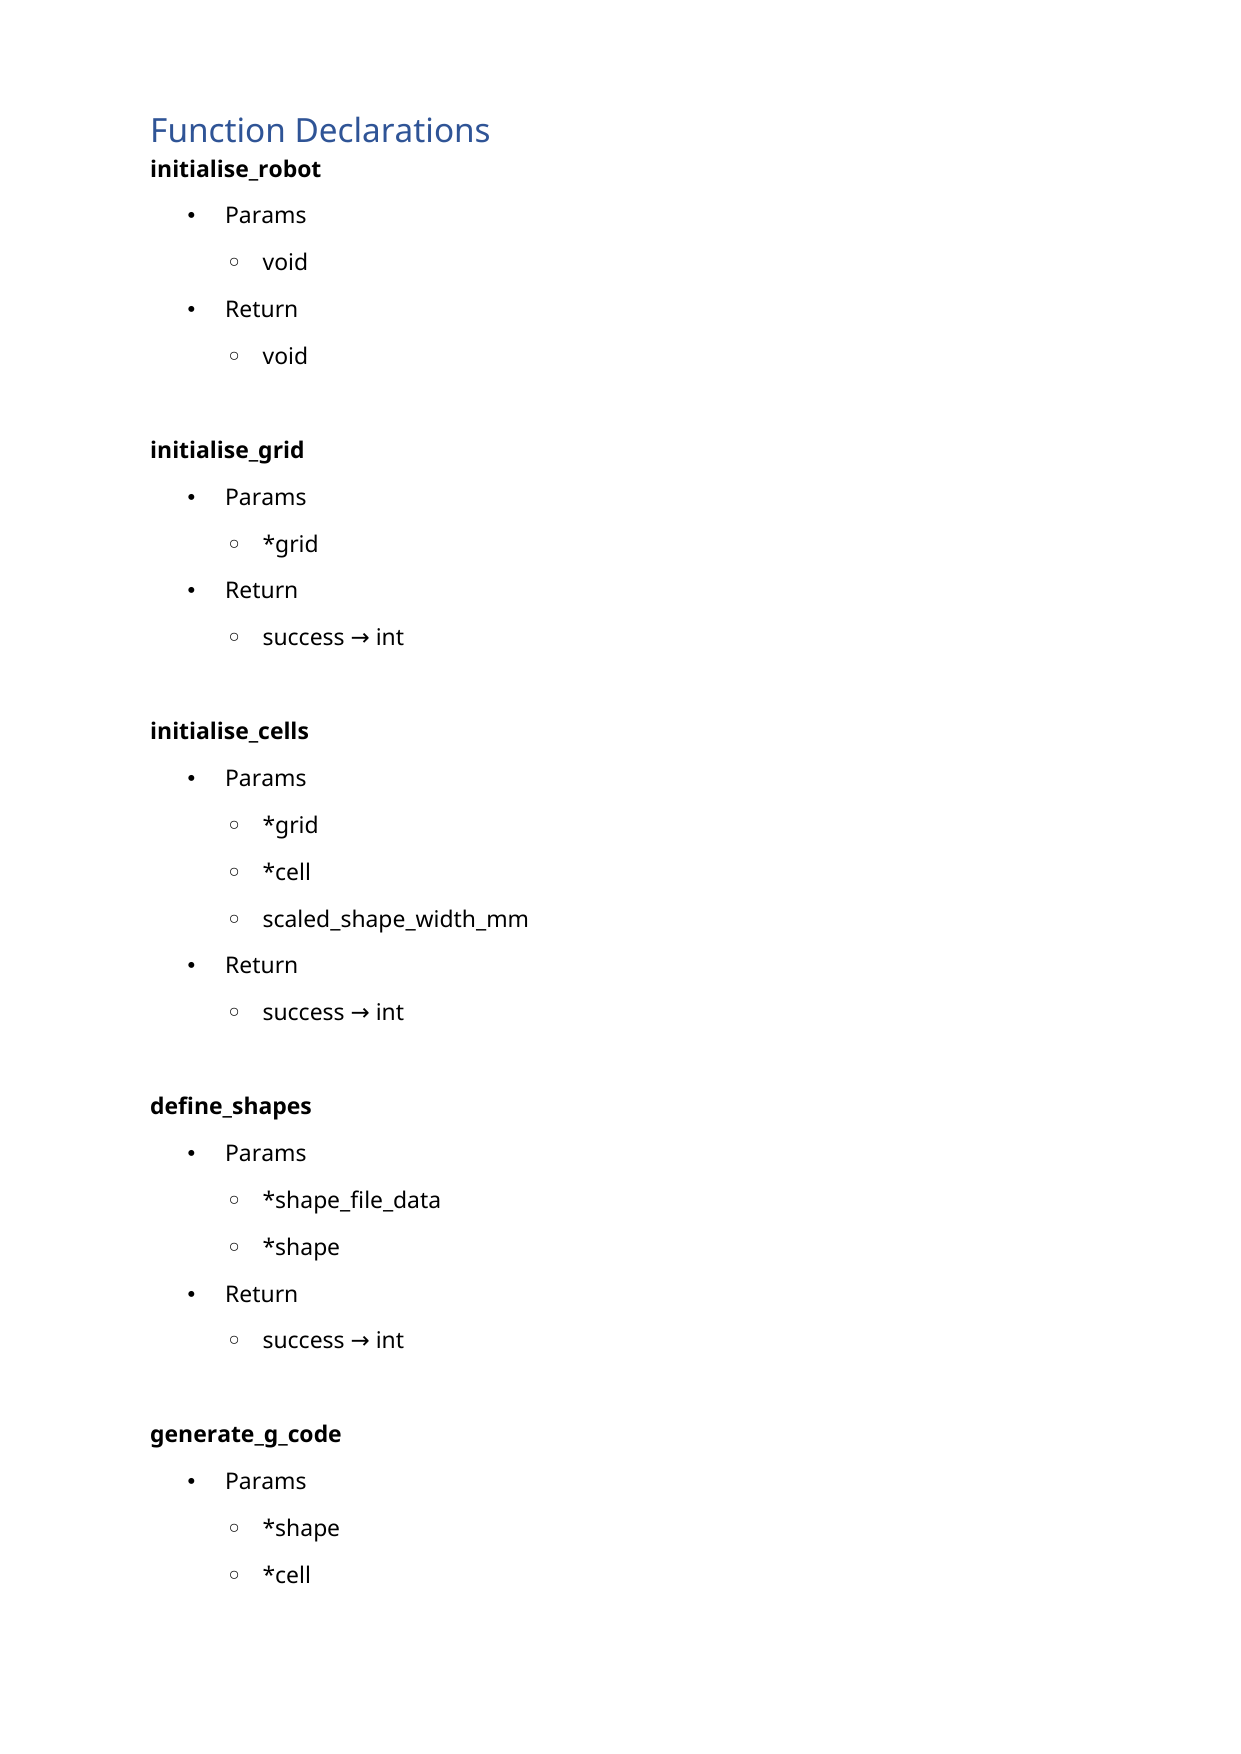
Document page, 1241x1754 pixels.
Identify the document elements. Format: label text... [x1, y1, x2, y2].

list success → int [225, 1324, 1090, 1356]
list Return [187, 949, 1090, 981]
list Return [187, 293, 1090, 324]
text generate_g_code [150, 1418, 1090, 1449]
list Return [187, 1278, 1090, 1309]
text initialise_grid [150, 434, 1090, 465]
list *cell [225, 1559, 1090, 1590]
list success → int [225, 996, 1090, 1028]
list Params [187, 762, 1090, 793]
list Params [187, 1137, 1090, 1168]
subtitle Function Declarations [150, 107, 1090, 153]
list *shape [225, 1512, 1090, 1543]
list *grid [225, 809, 1090, 840]
list Params [187, 199, 1090, 231]
text initialise_robot [150, 153, 1090, 184]
list scaled_shape_width_mm [225, 903, 1090, 934]
list Return [187, 574, 1090, 606]
list Params [187, 1465, 1090, 1496]
text initialise_cells [150, 715, 1090, 746]
list Params [187, 481, 1090, 512]
list *shape [225, 1231, 1090, 1262]
list *shape_file_data [225, 1184, 1090, 1215]
text define_shapes [150, 1090, 1090, 1121]
list void [225, 340, 1090, 371]
list void [225, 246, 1090, 278]
list *cell [225, 856, 1090, 887]
list *grid [225, 528, 1090, 559]
list success → int [225, 621, 1090, 653]
